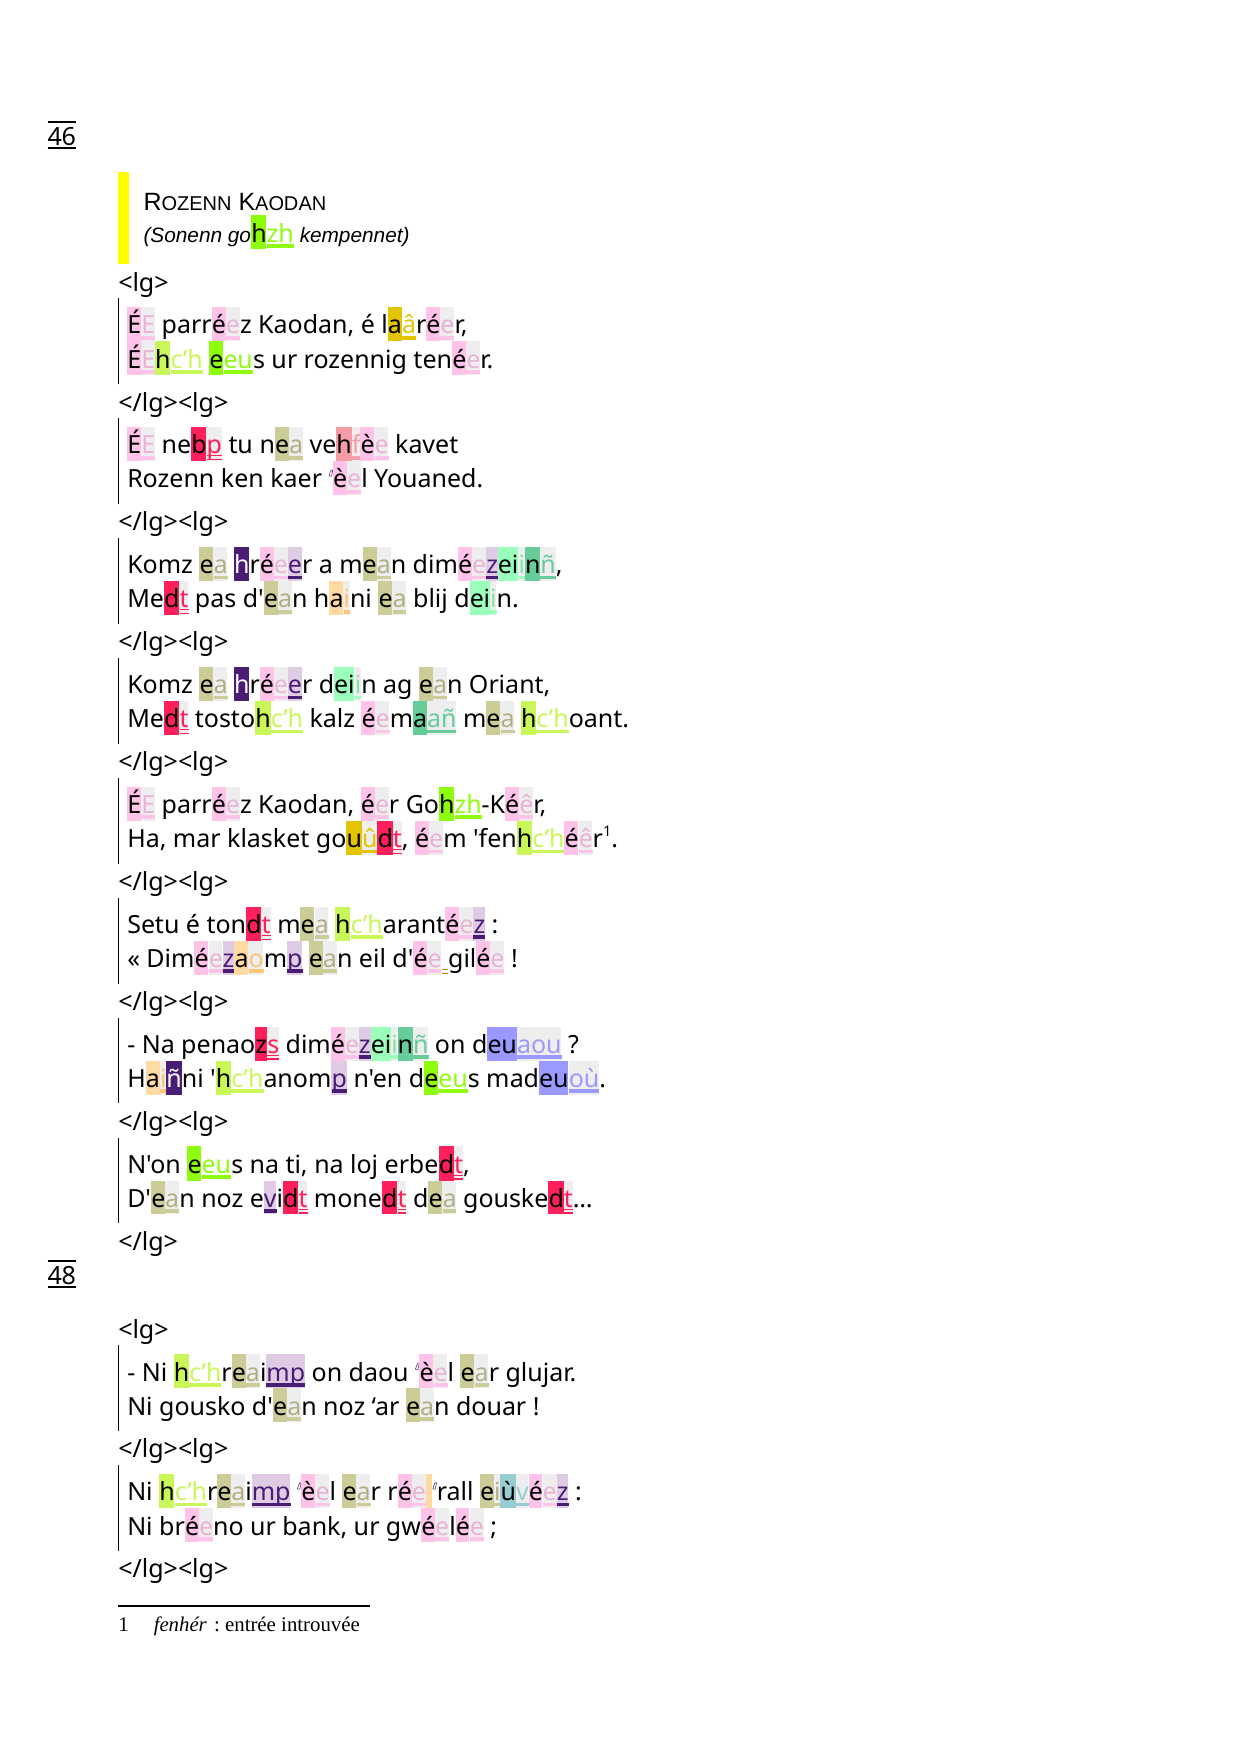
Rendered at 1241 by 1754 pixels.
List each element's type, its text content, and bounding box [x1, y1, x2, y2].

text Medt tostohc’h kalz éemaañ mea hc’hoant. [119, 701, 1122, 744]
text Ha, mar klasket gouûdt, éem 'fenhc’héêr. [119, 821, 1122, 864]
text Haiñni 'hc’hanomp n'en deeus madeuoù. [119, 1061, 1122, 1103]
text Komz ea hréeer a mean diméezeiinñ, [119, 538, 1122, 581]
text Rozenn Kaodan [129, 172, 1122, 215]
text <lg> [118, 264, 1122, 298]
text ÉE nebp tu nea vehfèe kavet [119, 418, 1122, 461]
text ÉE parréez Kaodan, éer Gohzh-Kéêr, [119, 778, 1122, 821]
text (Sonenn gohzh kempennet) [129, 215, 1122, 264]
text </lg><lg> [118, 744, 1122, 778]
text - Ni hc’hreaimp on daou ‘èel ear glujar. [119, 1345, 1122, 1388]
text « Diméezaomp ean eil d'ée gilée ! [119, 941, 1122, 984]
text <lg> [118, 1311, 1122, 1345]
text Ni hc’hreaimp ‘èel ear rée ‘rall eiùvéez : [119, 1465, 1122, 1508]
text D'ean noz evidt monedt dea gouskedt… [119, 1181, 1122, 1223]
text - Na penaozs diméezeiinñ on deuaou ? [119, 1018, 1122, 1061]
text 46 [47, 118, 1122, 152]
text fenhér : entrée introuvée [118, 1612, 1122, 1636]
text Komz ea hréeer deiin ag ean Oriant, [119, 658, 1122, 701]
text 48 [47, 1257, 1122, 1292]
text </lg><lg> [118, 624, 1122, 658]
text ÉE parréez Kaodan, é laâréer, [119, 298, 1122, 341]
text N'on eeus na ti, na loj erbedt, [119, 1138, 1122, 1181]
text Ni bréeno ur bank, ur gwéelée ; [119, 1508, 1122, 1551]
text Medt pas d'ean haini ea blij deiin. [119, 581, 1122, 624]
text </lg> [118, 1223, 1122, 1257]
text </lg><lg> [118, 1551, 1122, 1585]
text </lg><lg> [118, 864, 1122, 898]
text Setu é tondt mea hc’harantéez : [119, 898, 1122, 941]
text </lg><lg> [118, 504, 1122, 538]
text </lg><lg> [118, 1103, 1122, 1138]
text Rozenn ken kaer ‘èel Youaned. [119, 461, 1122, 504]
text </lg><lg> [118, 984, 1122, 1018]
text ÉEhc’h eeus ur rozennig tenéer. [119, 341, 1122, 384]
text </lg><lg> [118, 384, 1122, 418]
text Ni gousko d'ean noz ‘ar ean douar ! [119, 1388, 1122, 1431]
text </lg><lg> [118, 1431, 1122, 1465]
